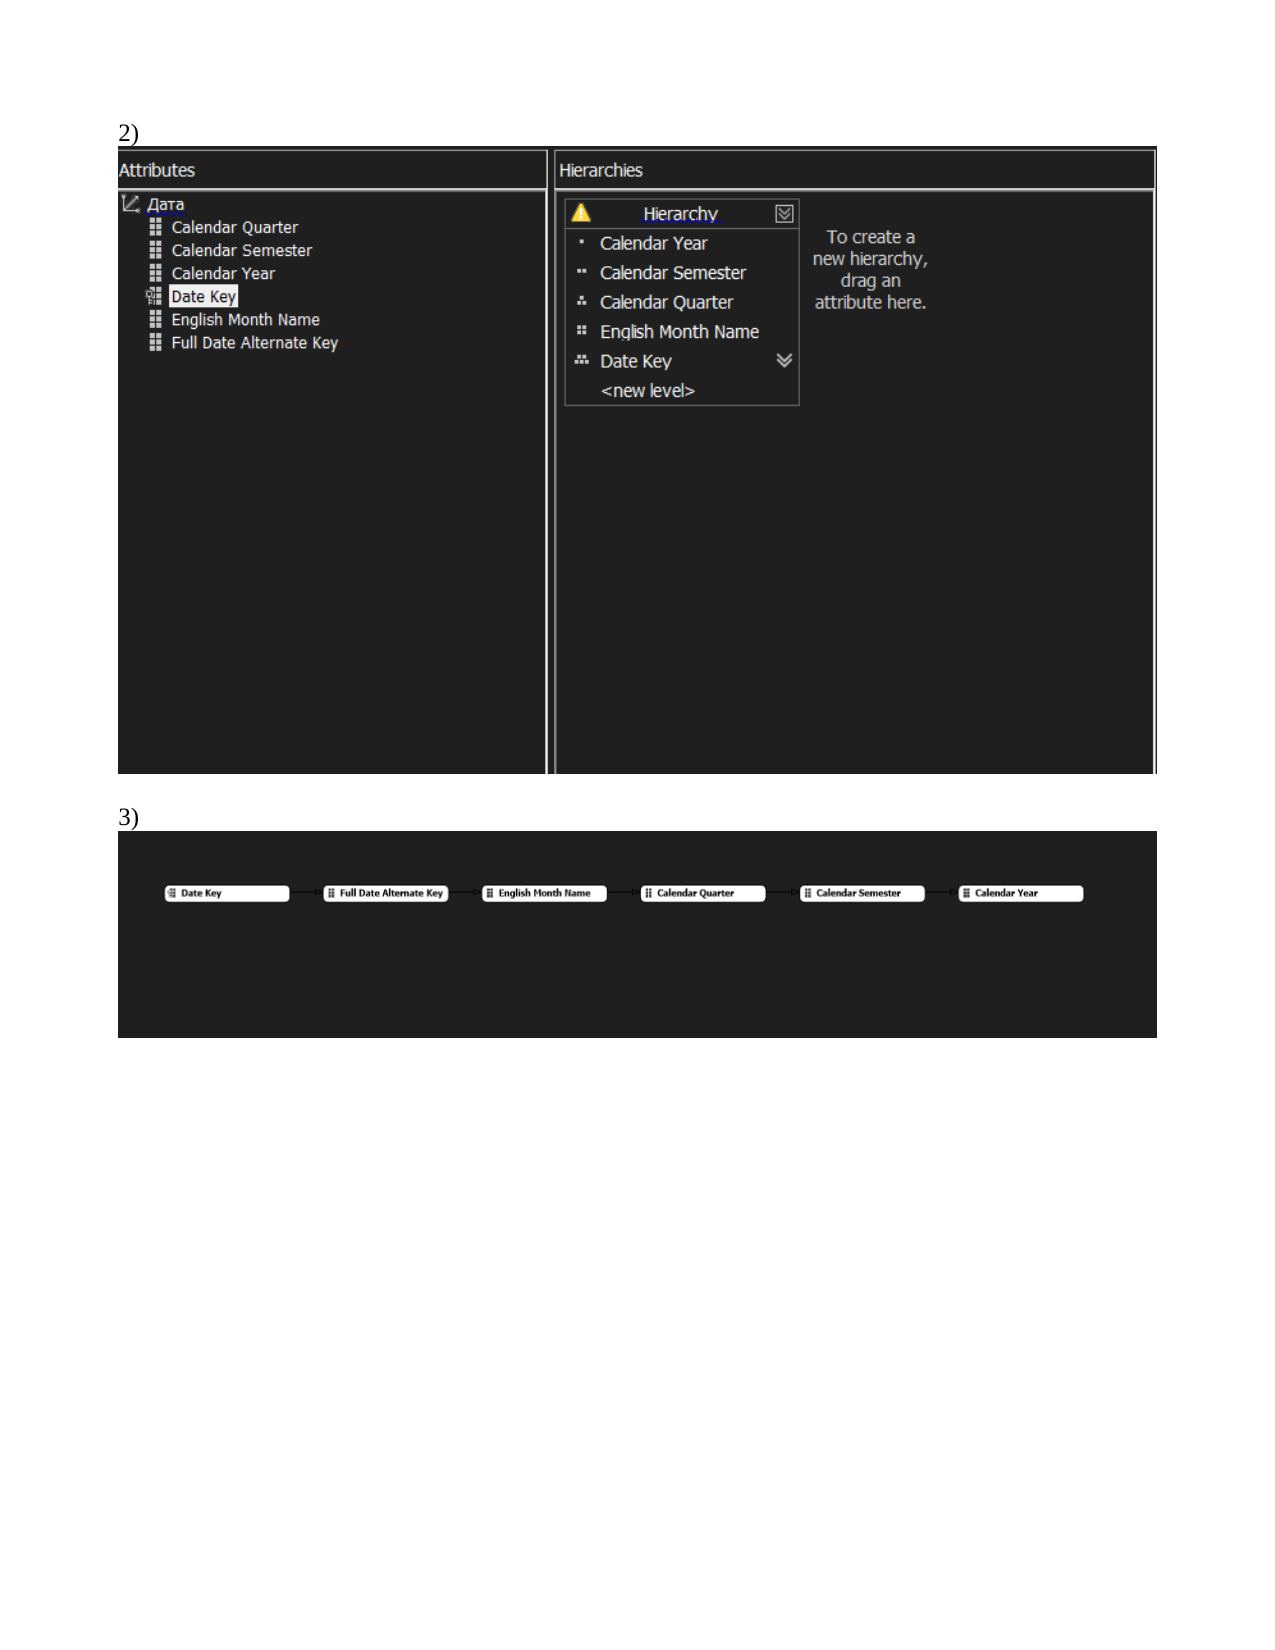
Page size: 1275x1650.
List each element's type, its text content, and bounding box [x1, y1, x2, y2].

text 3) [118, 802, 1157, 831]
picture [118, 831, 1157, 1038]
picture [118, 146, 1157, 774]
text 2) [118, 118, 1157, 146]
